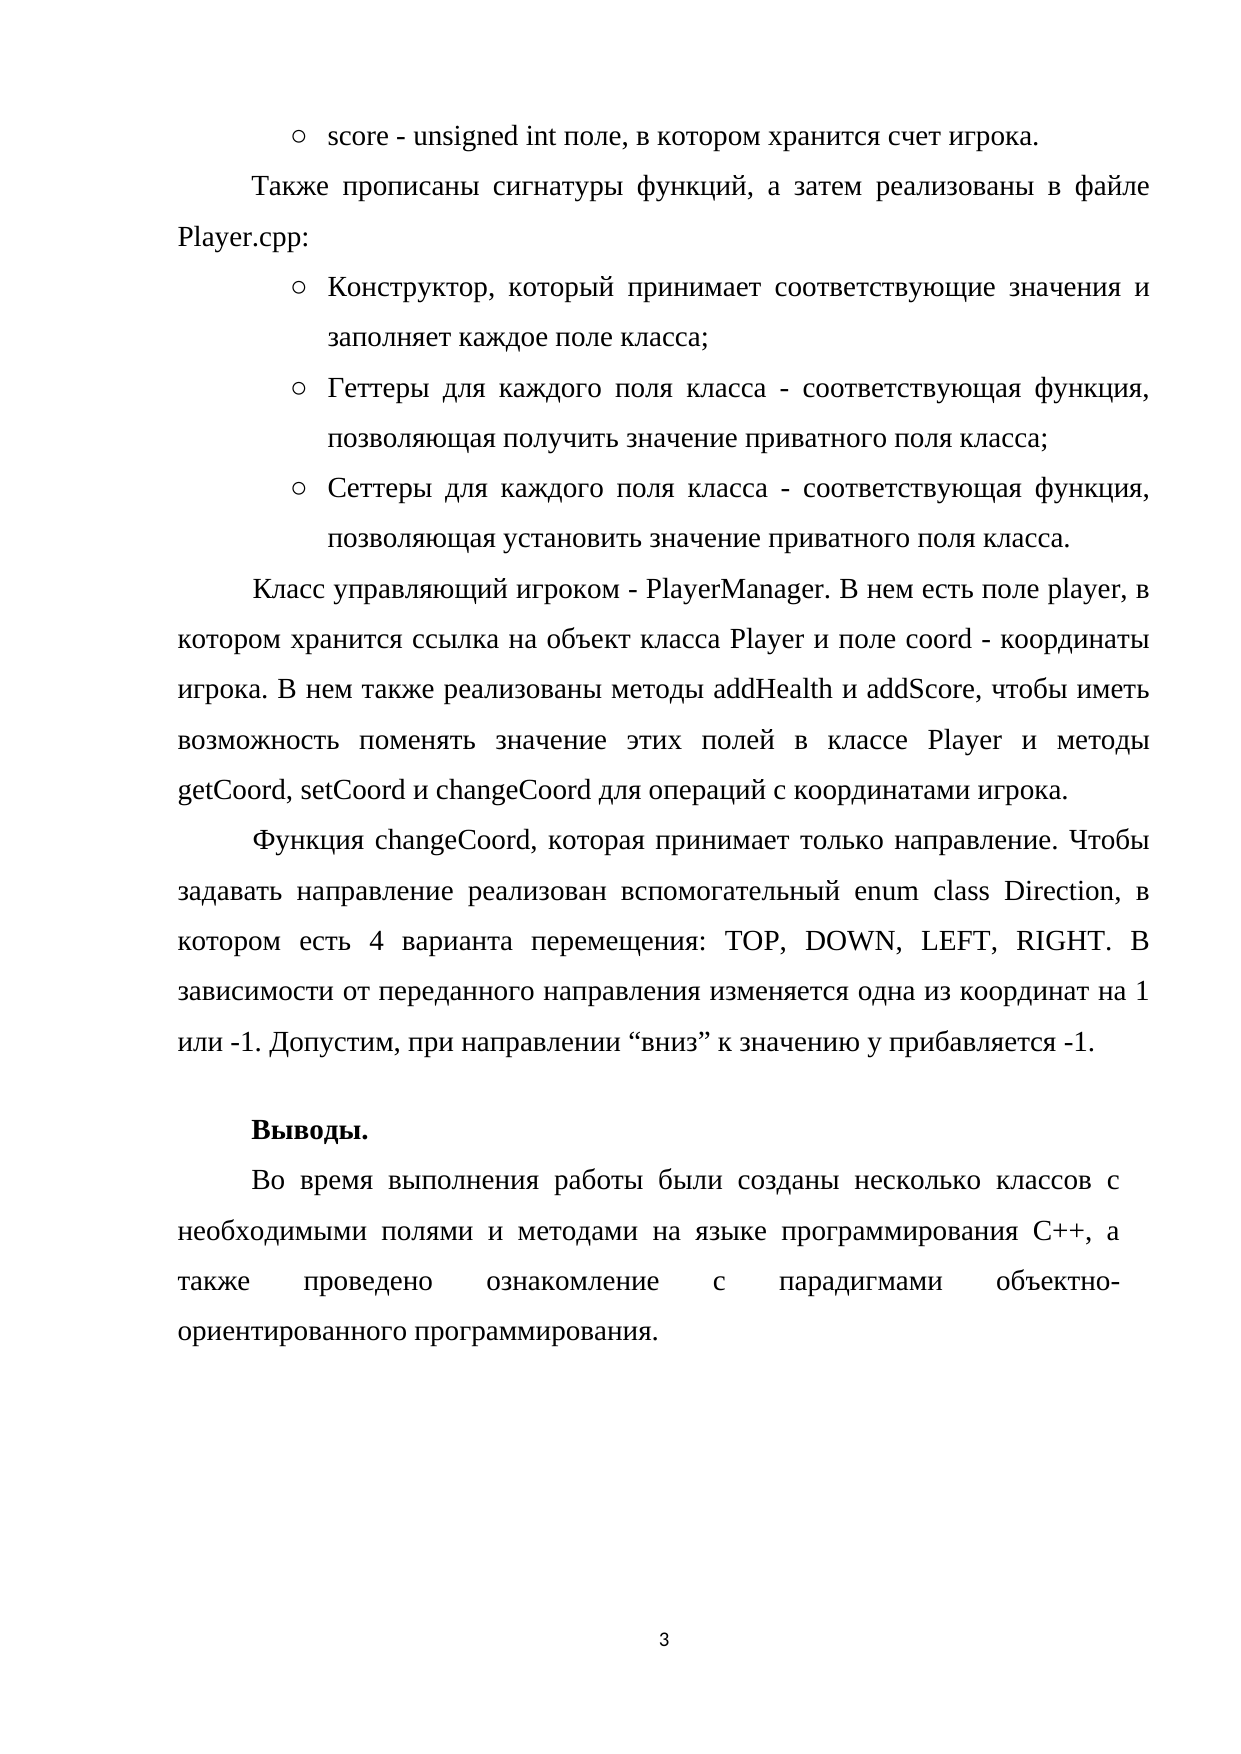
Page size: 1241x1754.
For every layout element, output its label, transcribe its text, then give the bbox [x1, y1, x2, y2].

text Выводы. [251, 1112, 1151, 1146]
list Сеттеры для каждого поля класса - соответствующая функция, позволяющая установить значение приватного поля класса. [290, 470, 1151, 554]
list Конструктор, который принимает соответствующие значения и заполняет каждое поле класса; [290, 269, 1151, 353]
text Функция changeCoord, которая принимает только направление. Чтобы задавать направление реализован вспомогательный enum class Direction, в котором есть 4 варианта перемещения: TOP, DOWN, LEFT, RIGHT. В зависимости от переданного направления изменяется одна из координат на 1 или -1. Допустим, при направлении “вниз” к значению y прибавляется -1. [177, 822, 1151, 1057]
list Геттеры для каждого поля класса - соответствующая функция, позволяющая получить значение приватного поля класса; [290, 370, 1151, 453]
text Класс управляющий игроком - PlayerManager. В нем есть поле player, в котором хранится ссылка на объект класса Player и поле coord - координаты игрока. В нем также реализованы методы addHealth и addScore, чтобы иметь возможность поменять значение этих полей в классе Player и методы getCoord, setCoord и changeCoord для операций с координатами игрока. [177, 571, 1151, 806]
text Во время выполнения работы были созданы несколько классов с необходимыми полями и методами на языке программирования C++, а также проведено ознакомление с парадигмами объектно-ориентированного программирования. [177, 1162, 1120, 1347]
list score - unsigned int поле, в котором хранится счет игрока. [290, 118, 1151, 152]
text Также прописаны сигнатуры функций, а затем реализованы в файле Player.cpp: [177, 168, 1151, 252]
